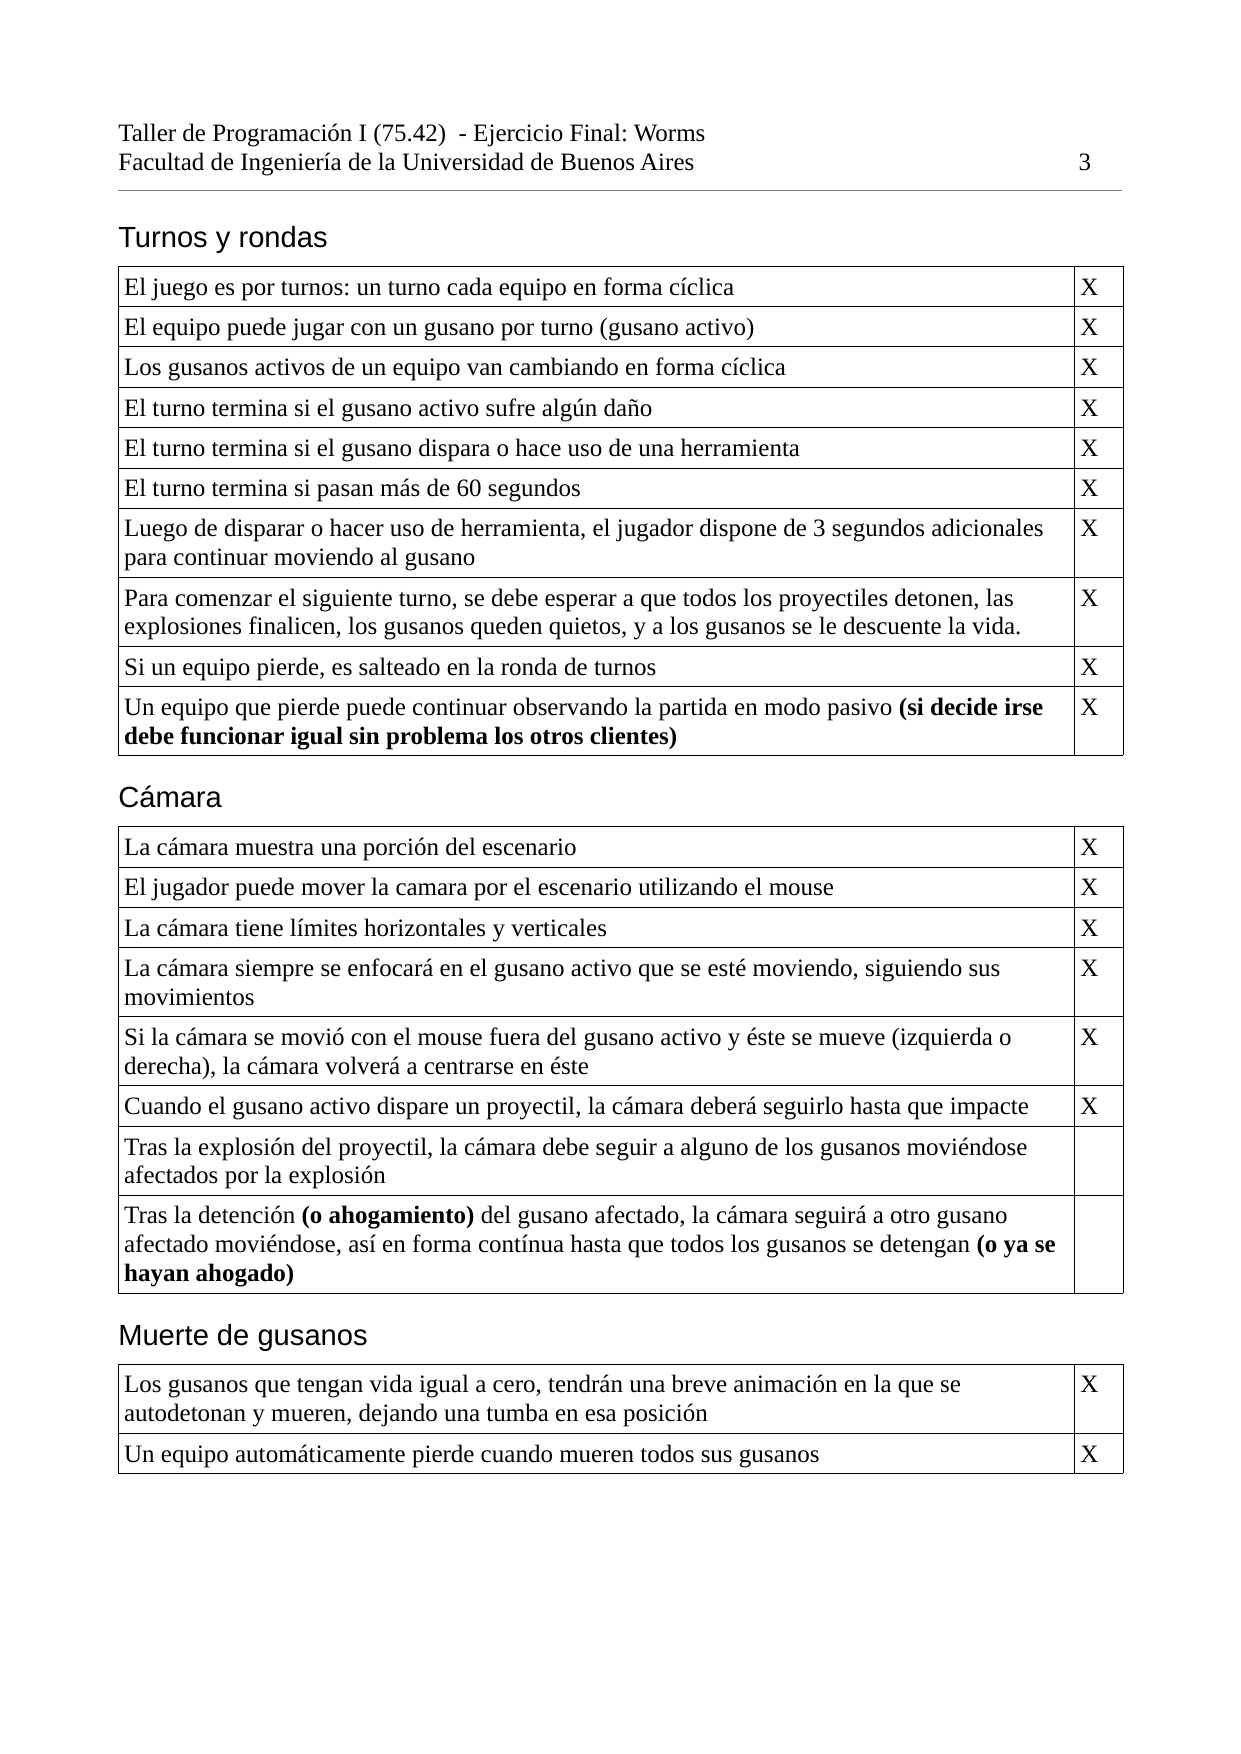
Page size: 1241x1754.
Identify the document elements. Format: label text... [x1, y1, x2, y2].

table_cell Luego de disparar o hacer uso de herramienta, el jugador dispone de 3 segundos adicionales para continuar moviendo al gusano [119, 509, 1074, 577]
table_cell Tras la explosión del proyectil, la cámara debe seguir a alguno de los gusanos moviéndose afectados por la explosión [119, 1127, 1074, 1195]
table_cell X [1075, 647, 1123, 686]
table_cell X [1075, 1086, 1123, 1126]
subtitle Muerte de gusanos [118, 1318, 1122, 1351]
table_cell X [1075, 388, 1123, 427]
table_cell X [1075, 908, 1123, 947]
table_header El juego es por turnos: un turno cada equipo en forma cíclica [119, 267, 1074, 306]
table_cell Para comenzar el siguiente turno, se debe esperar a que todos los proyectiles detonen, las explosiones finalicen, los gusanos queden quietos, y a los gusanos se le descuente la vida. [119, 578, 1074, 646]
table_cell Tras la detención (o ahogamiento) del gusano afectado, la cámara seguirá a otro gusano afectado moviéndose, así en forma contínua hasta que todos los gusanos se detengan (o ya se hayan ahogado) [119, 1196, 1074, 1293]
subtitle Turnos y rondas [118, 220, 1122, 253]
table_header X [1075, 267, 1123, 306]
table_cell La cámara siempre se enfocará en el gusano activo que se esté moviendo, siguiendo sus movimientos [119, 948, 1074, 1016]
table_cell Si un equipo pierde, es salteado en la ronda de turnos [119, 647, 1074, 686]
table_cell X [1075, 509, 1123, 577]
table_cell Un equipo automáticamente pierde cuando mueren todos sus gusanos [119, 1434, 1074, 1473]
table_cell El turno termina si pasan más de 60 segundos [119, 469, 1074, 508]
table_cell Un equipo que pierde puede continuar observando la partida en modo pasivo (si decide irse debe funcionar igual sin problema los otros clientes) [119, 687, 1074, 755]
table_cell Cuando el gusano activo dispare un proyectil, la cámara deberá seguirlo hasta que impacte [119, 1086, 1074, 1126]
table_cell X [1075, 1434, 1123, 1473]
table_cell El turno termina si el gusano dispara o hace uso de una herramienta [119, 428, 1074, 467]
table_cell Los gusanos activos de un equipo van cambiando en forma cíclica [119, 347, 1074, 387]
table_cell El jugador puede mover la camara por el escenario utilizando el mouse [119, 868, 1074, 907]
table_cell X [1075, 687, 1123, 755]
table_header X [1075, 827, 1123, 867]
table_cell [1075, 1196, 1123, 1293]
table_cell X [1075, 948, 1123, 1016]
table_cell [1075, 1127, 1123, 1195]
table_cell X [1075, 428, 1123, 467]
table_cell X [1075, 347, 1123, 387]
table_cell La cámara tiene límites horizontales y verticales [119, 908, 1074, 947]
table_header La cámara muestra una porción del escenario [119, 827, 1074, 867]
table_header X [1075, 1365, 1123, 1433]
table_cell X [1075, 307, 1123, 346]
table_cell X [1075, 1017, 1123, 1085]
table_cell X [1075, 469, 1123, 508]
table_cell X [1075, 868, 1123, 907]
table_header Los gusanos que tengan vida igual a cero, tendrán una breve animación en la que se autodetonan y mueren, dejando una tumba en esa posición [119, 1365, 1074, 1433]
subtitle Cámara [118, 780, 1122, 814]
table_cell Si la cámara se movió con el mouse fuera del gusano activo y éste se mueve (izquierda o derecha), la cámara volverá a centrarse en éste [119, 1017, 1074, 1085]
table_cell El turno termina si el gusano activo sufre algún daño [119, 388, 1074, 427]
table_cell X [1075, 578, 1123, 646]
table_cell El equipo puede jugar con un gusano por turno (gusano activo) [119, 307, 1074, 346]
